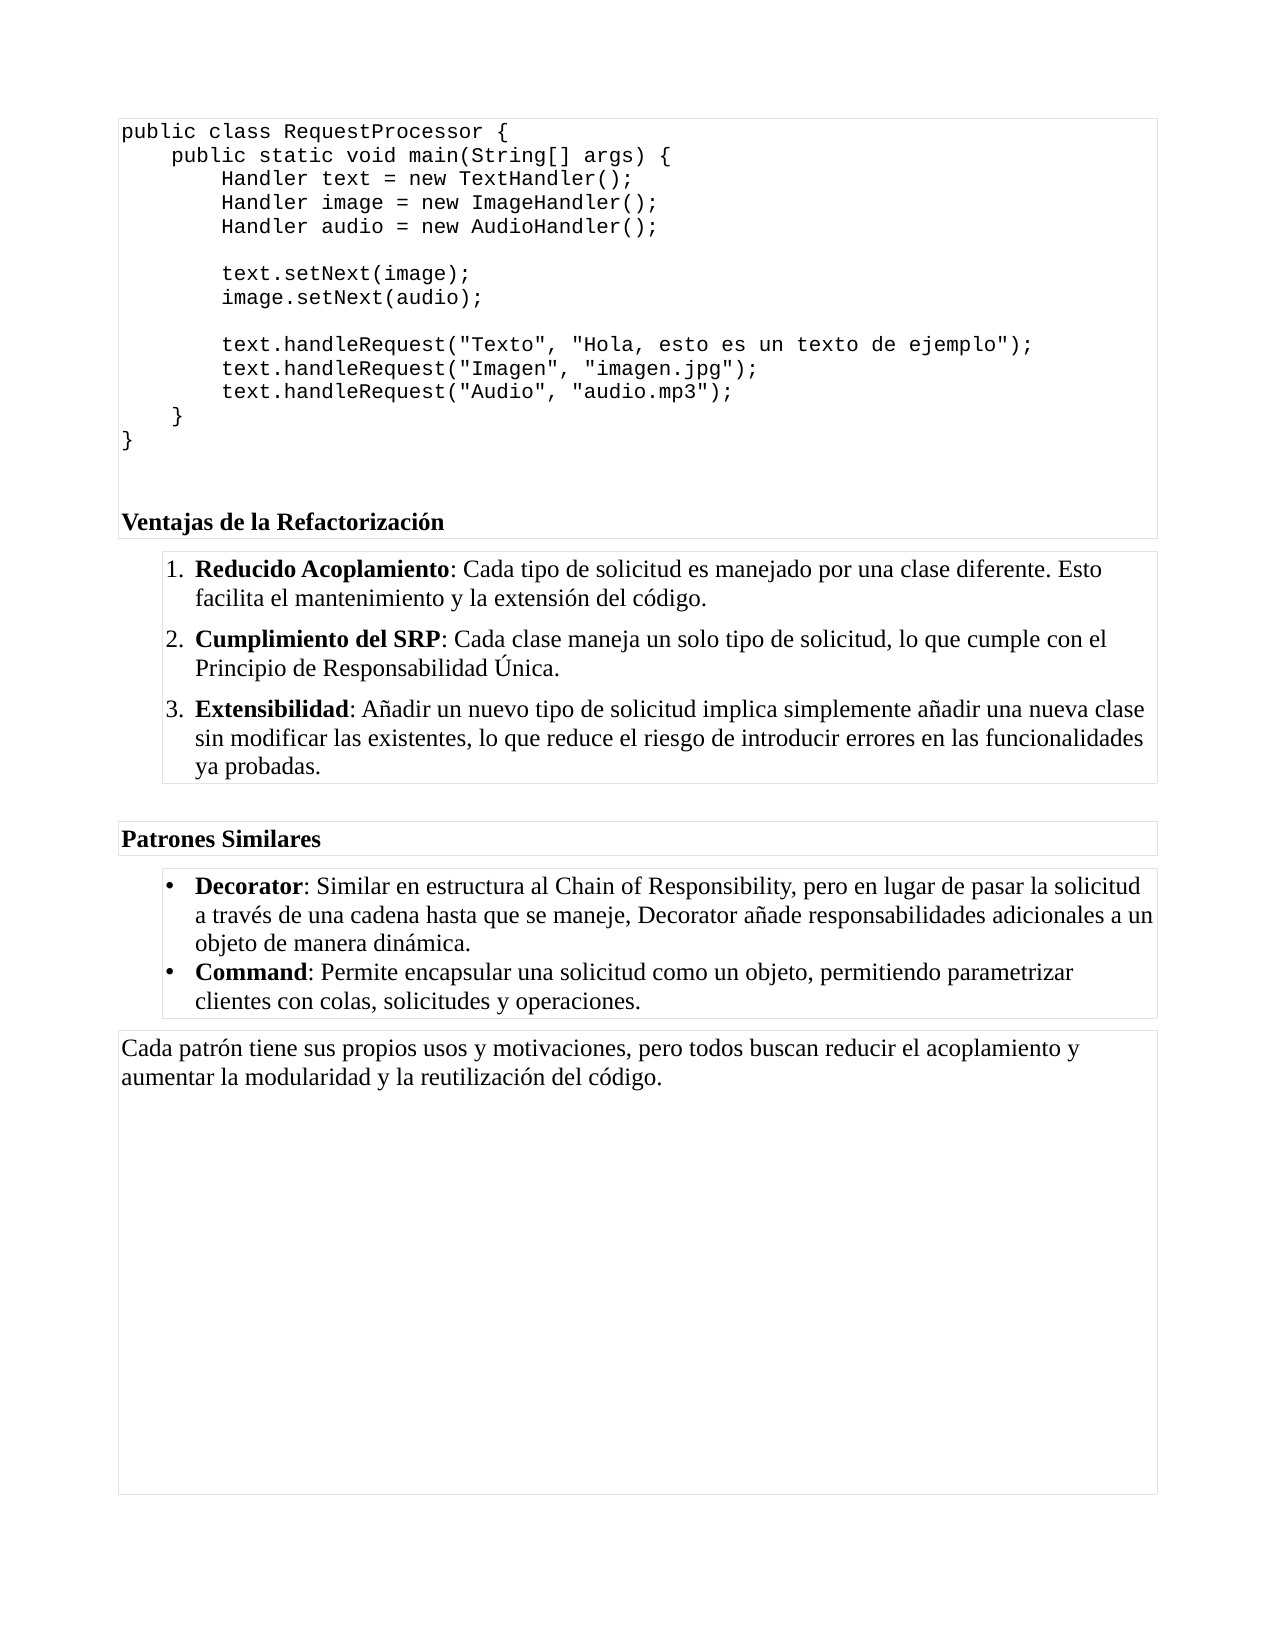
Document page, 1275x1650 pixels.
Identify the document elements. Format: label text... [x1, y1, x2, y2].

text Handler audio = new AudioHandler(); [119, 213, 1157, 239]
text public static void main(String[] args) { [119, 142, 1157, 165]
text Handler image = new ImageHandler(); [119, 189, 1157, 213]
text Handler text = new TextHandler(); [119, 165, 1157, 189]
text Cada patrón tiene sus propios usos y motivaciones, pero todos buscan reducir el acoplamiento y aumentar la modularidad y la reutilización del código. [119, 1031, 1157, 1091]
text text.setNext(image); [119, 260, 1157, 284]
text text.handleRequest("Audio", "audio.mp3"); [119, 378, 1157, 402]
text public class RequestProcessor { [119, 119, 1157, 142]
subtitle Patrones Similares [119, 822, 1157, 855]
list Cumplimiento del SRP: Cada clase maneja un solo tipo de solicitud, lo que cumple con el Principio de Responsabilidad Única. [163, 621, 1157, 681]
text text.handleRequest("Texto", "Hola, esto es un texto de ejemplo"); [119, 331, 1157, 354]
text } [119, 426, 1157, 452]
text image.setNext(audio); [119, 284, 1157, 310]
list Decorator: Similar en estructura al Chain of Responsibility, pero en lugar de pasar la solicitud a través de una cadena hasta que se maneje, Decorator añade responsabilidades adicionales a un objeto de manera dinámica. [163, 869, 1157, 954]
list Reducido Acoplamiento: Cada tipo de solicitud es manejado por una clase diferente. Esto facilita el mantenimiento y la extensión del código. [163, 552, 1157, 611]
list Extensibilidad: Añadir un nuevo tipo de solicitud implica simplemente añadir una nueva clase sin modificar las existentes, lo que reduce el riesgo de introducir errores en las funcionalidades ya probadas. [163, 691, 1157, 783]
text } [119, 402, 1157, 426]
text text.handleRequest("Imagen", "imagen.jpg"); [119, 354, 1157, 378]
subtitle Ventajas de la Refactorización [119, 504, 1157, 538]
list Command: Permite encapsular una solicitud como un objeto, permitiendo parametrizar clientes con colas, solicitudes y operaciones. [163, 954, 1157, 1018]
